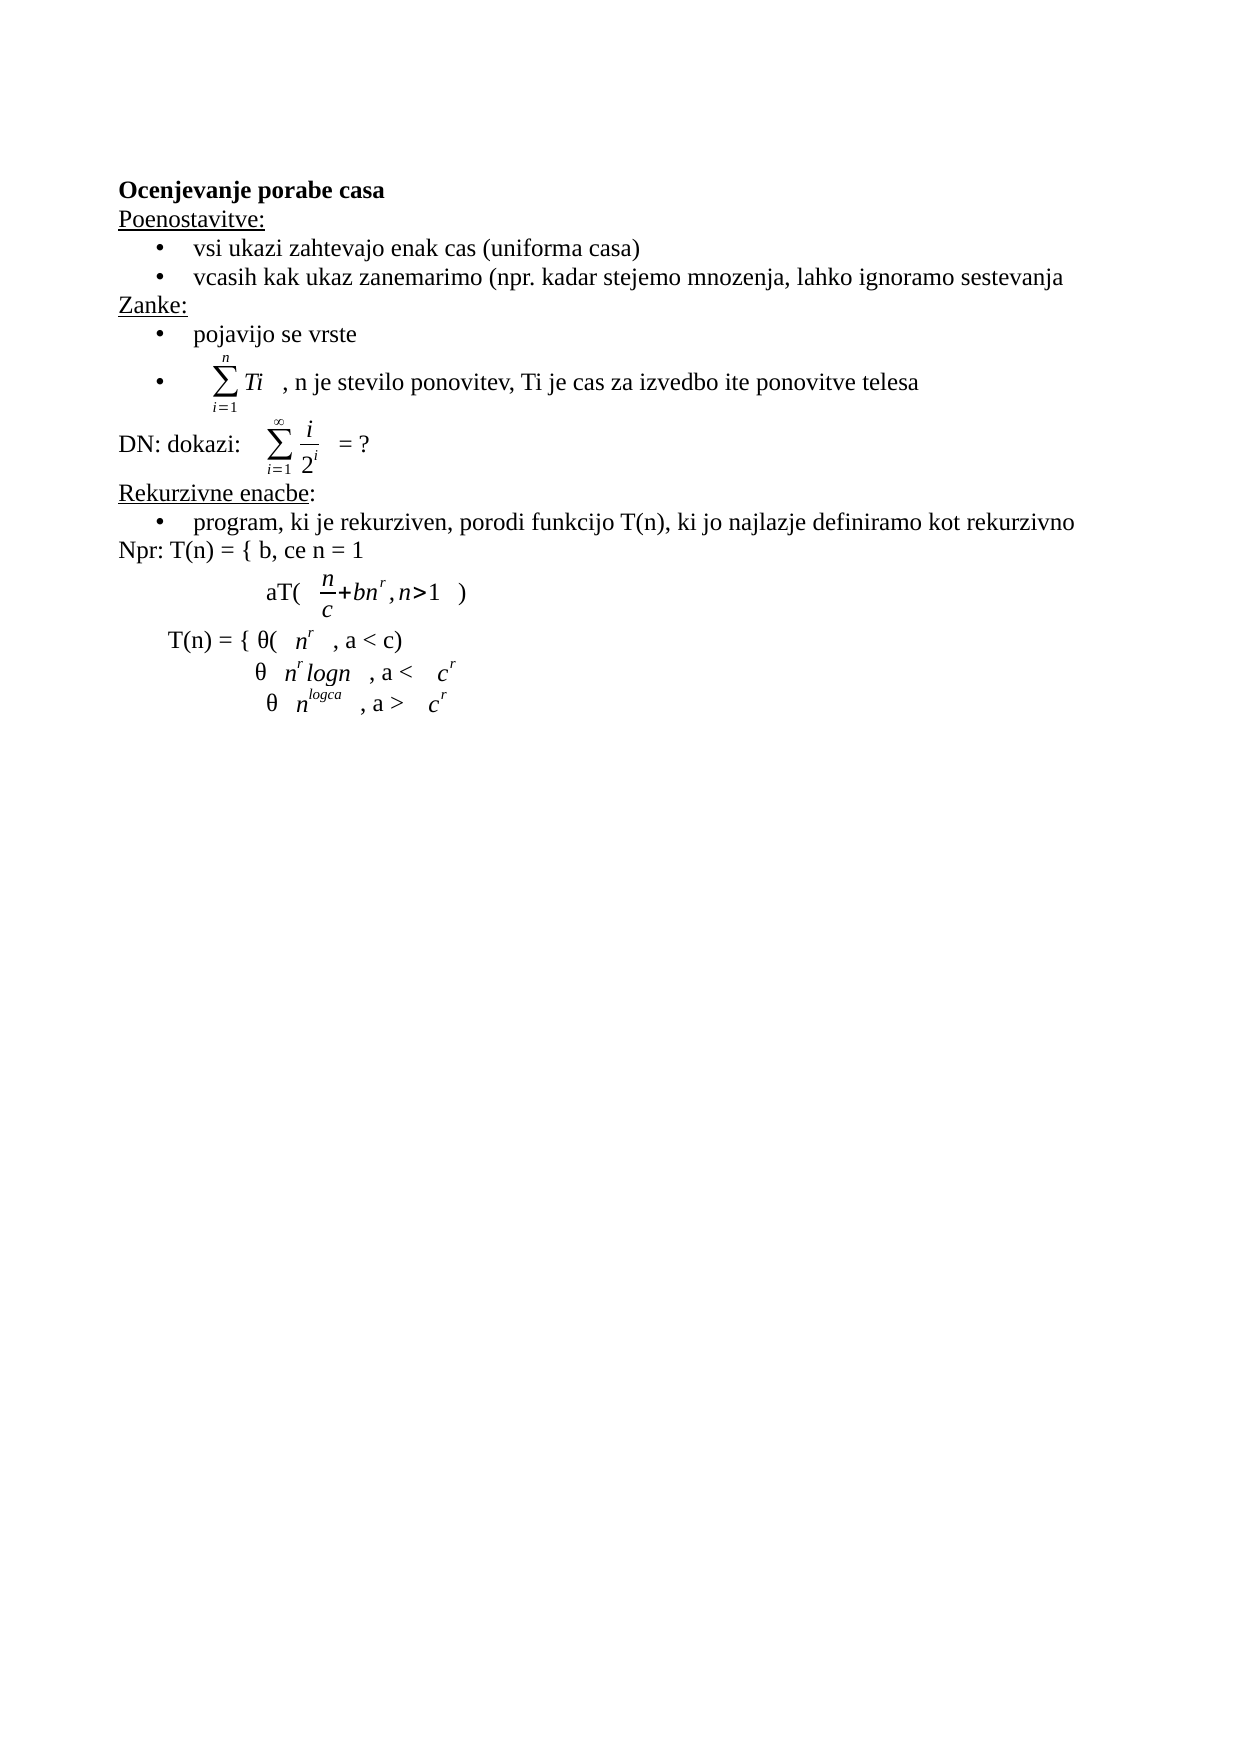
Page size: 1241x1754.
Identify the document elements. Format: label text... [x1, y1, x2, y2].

list vsi ukazi zahtevajo enak cas (uniforma casa) [156, 233, 1122, 262]
list program, ki je rekurziven, porodi funkcijo T(n), ki jo najlazje definiramo kot rekurzivno [156, 507, 1122, 535]
list , n je stevilo ponovitev, Ti je cas za izvedbo ite ponovitve telesa [156, 348, 1122, 415]
text θ, a > [118, 686, 1122, 717]
text Poenostavitve: [118, 204, 1122, 233]
text θ, a < [118, 654, 1122, 686]
text Rekurzivne enacbe: [118, 478, 1122, 507]
text Npr: T(n) = { b, ce n = 1 [118, 535, 1122, 564]
list pojavijo se vrste [156, 319, 1122, 348]
text T(n) = { θ(, a < c) [118, 623, 1122, 654]
list vcasih kak ukaz zanemarimo (npr. kadar stejemo mnozenja, lahko ignoramo sestevanja [156, 262, 1122, 291]
text Ocenjevanje porabe casa [118, 176, 1122, 204]
text Zanke: [118, 291, 1122, 319]
text DN: dokazi: = ? [118, 415, 1122, 478]
text aT() [118, 564, 1122, 623]
